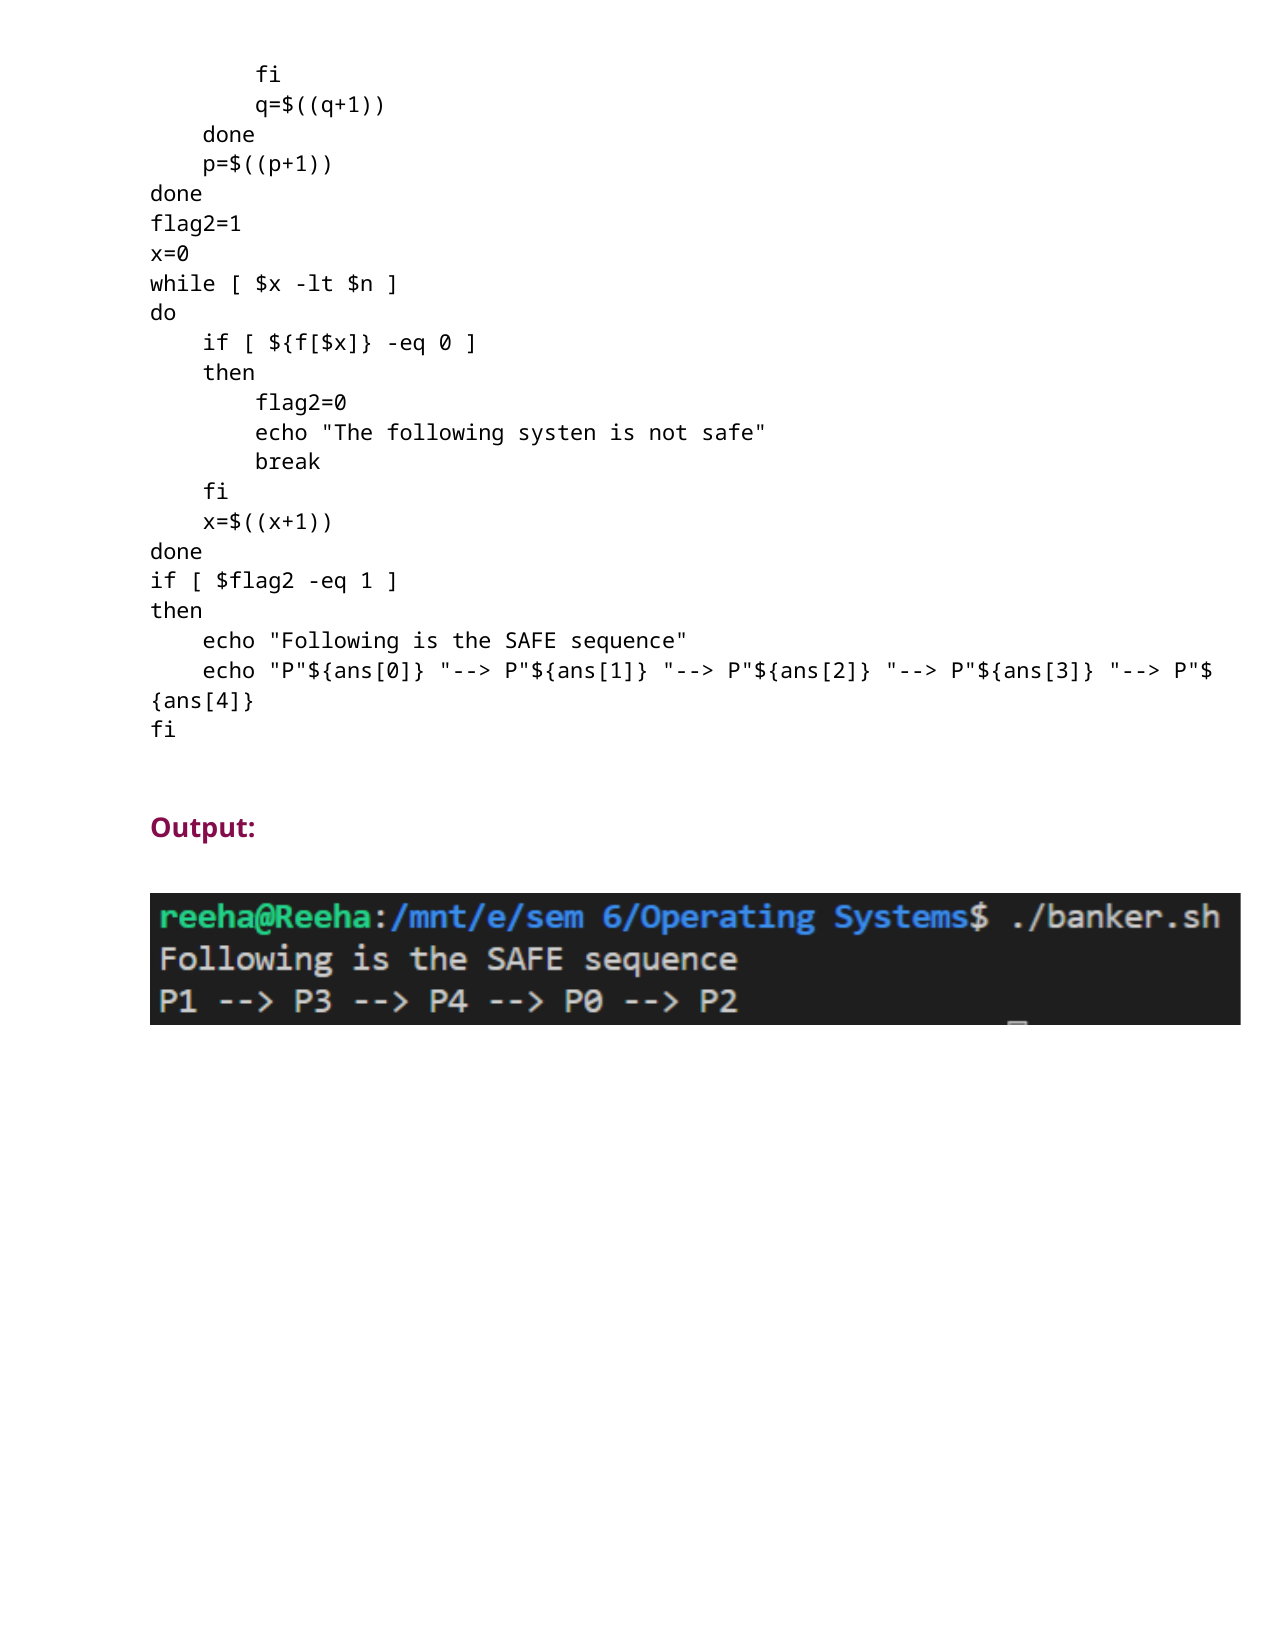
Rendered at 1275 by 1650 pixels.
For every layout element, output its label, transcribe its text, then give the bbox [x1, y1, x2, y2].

text done [150, 536, 1216, 566]
text do [150, 297, 1216, 327]
text fi [150, 476, 1216, 506]
text then [150, 595, 1216, 625]
text echo "The following systen is not safe" [150, 417, 1216, 446]
text break [150, 446, 1216, 476]
text flag2=1 [150, 208, 1216, 238]
text fi [150, 59, 1216, 89]
text echo "Following is the SAFE sequence" [150, 625, 1216, 655]
text flag2=0 [150, 387, 1216, 417]
subtitle Output: [150, 808, 1216, 845]
text done [150, 178, 1216, 208]
text if [ $flag2 -eq 1 ] [150, 566, 1216, 595]
text fi [150, 714, 1216, 744]
text echo "P"${ans[0]} "--> P"${ans[1]} "--> P"${ans[2]} "--> P"${ans[3]} "--> P"${ans[4]} [150, 655, 1216, 714]
text x=0 [150, 238, 1216, 268]
text then [150, 357, 1216, 387]
text x=$((x+1)) [150, 506, 1216, 536]
text while [ $x -lt $n ] [150, 268, 1216, 297]
text p=$((p+1)) [150, 148, 1216, 178]
text if [ ${f[$x]} -eq 0 ] [150, 327, 1216, 357]
text q=$((q+1)) [150, 89, 1216, 119]
text done [150, 119, 1216, 148]
